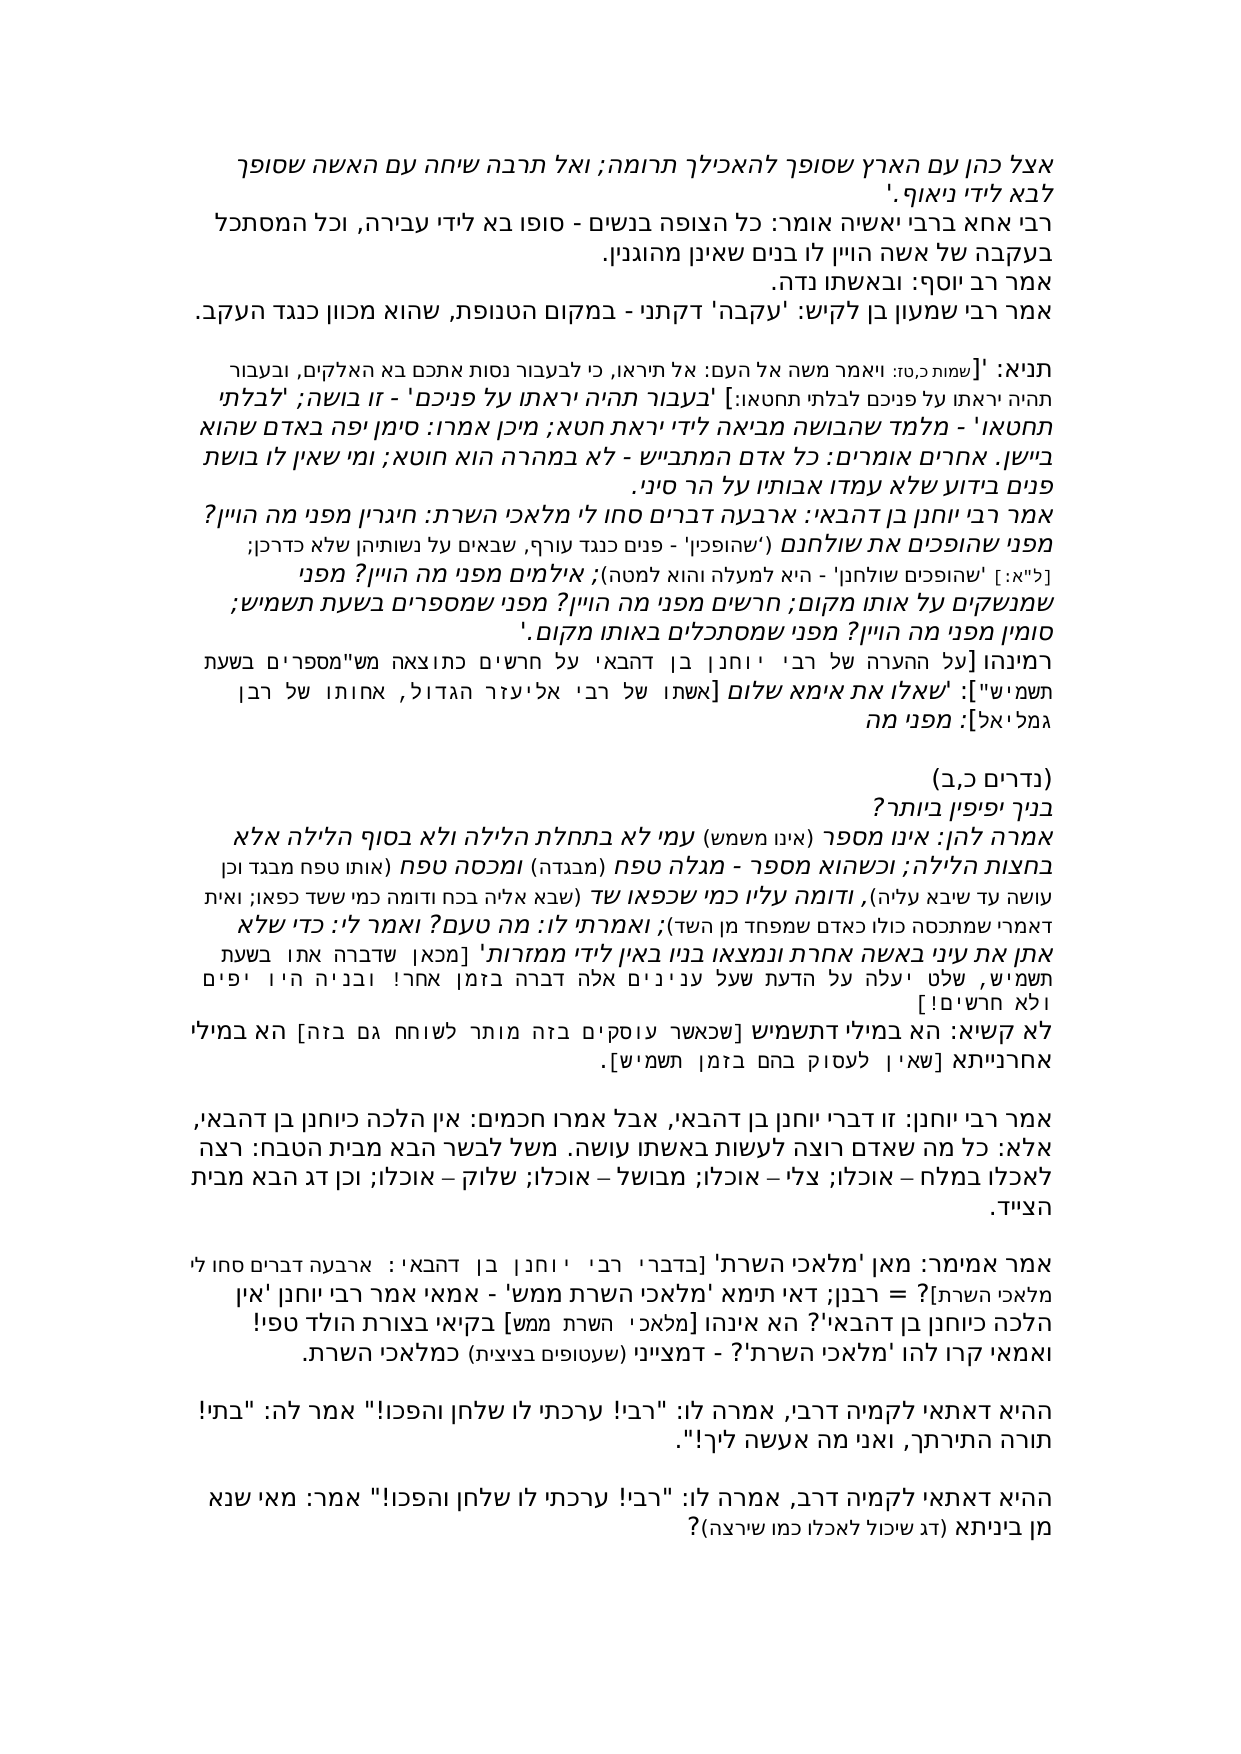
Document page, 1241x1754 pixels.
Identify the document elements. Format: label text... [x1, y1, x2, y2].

text ההיא דאתאי לקמיה דרב, אמרה לו: "רבי! ערכתי לו שלחן והפכו!" אמר: מאי שנא מן ביניתא (דג שיכול לאכלו כמו שירצה)? [187, 1483, 1053, 1542]
text אמר אמימר: מאן 'מלאכי השרת' [בדברי רבי יוחנן בן דהבאי: ארבעה דברים סחו לי מלאכי השרת]? = רבנן; דאי תימא 'מלאכי השרת ממש' - אמאי אמר רבי יוחנן 'אין הלכה כיוחנן בן דהבאי'? הא אינהו [מלאכי השרת ממש] בקיאי בצורת הולד טפי! ואמאי קרו להו 'מלאכי השרת'? - דמצייני (שעטופים בציצית) כמלאכי השרת. [187, 1249, 1053, 1367]
text אמר רבי יוחנן בן דהבאי: ארבעה דברים סחו לי מלאכי השרת: חיגרין מפני מה הויין? מפני שהופכים את שולחנם (‘שהופכין' - פנים כנגד עורף, שבאים על נשותיהן שלא כדרכן; [ל"א:] 'שהופכים שולחנן' - היא למעלה והוא למטה); אילמים מפני מה הויין? מפני שמנשקים על אותו מקום; חרשים מפני מה הויין? מפני שמספרים בשעת תשמיש; סומין מפני מה הויין? מפני שמסתכלים באותו מקום.' [187, 500, 1053, 647]
text לא קשיא: הא במילי דתשמיש [שכאשר עוסקים בזה מותר לשוחח גם בזה] הא במילי אחרנייתא [שאין לעסוק בהם בזמן תשמיש]. [187, 1016, 1053, 1075]
text אצל כהן עם הארץ שסופך להאכילך תרומה; ואל תרבה שיחה עם האשה שסופך לבא לידי ניאוף.' [187, 150, 1053, 208]
text רבי אחא ברבי יאשיה אומר: כל הצופה בנשים - סופו בא לידי עבירה, וכל המסתכל בעקבה של אשה הויין לו בנים שאינן מהוגנין. [187, 208, 1053, 267]
text אמרה להן: אינו מספר (אינו משמש) עמי לא בתחלת הלילה ולא בסוף הלילה אלא בחצות הלילה; וכשהוא מספר - מגלה טפח (מבגדה) ומכסה טפח (אותו טפח מבגד וכן עושה עד שיבא עליה), ודומה עליו כמי שכפאו שד (שבא אליה בכח ודומה כמי ששד כפאו; ואית דאמרי שמתכסה כולו כאדם שמפחד מן השד); ואמרתי לו: מה טעם? ואמר לי: כדי שלא אתן את עיני באשה אחרת ונמצאו בניו באין לידי ממזרות' [מכאן שדברה אתו בשעת תשמיש, שלט יעלה על הדעת שעל ענינים אלה דברה בזמן אחר! ובניה היו יפים ולא חרשים!] [187, 822, 1053, 1016]
text אמר רבי יוחנן: זו דברי יוחנן בן דהבאי, אבל אמרו חכמים: אין הלכה כיוחנן בן דהבאי, אלא: כל מה שאדם רוצה לעשות באשתו עושה. משל לבשר הבא מבית הטבח: רצה לאכלו במלח – אוכלו; צלי – אוכלו; מבושל – אוכלו; שלוק – אוכלו; וכן דג הבא מבית הצייד. [187, 1104, 1053, 1221]
text בניך יפיפין ביותר? [187, 793, 1053, 822]
text רמינהו [על ההערה של רבי יוחנן בן דהבאי על חרשים כתוצאה מש"מספרים בשעת תשמיש"]: 'שאלו את אימא שלום [אשתו של רבי אליעזר הגדול, אחותו של רבן גמליאל]: מפני מה [187, 647, 1053, 735]
text אמר רבי שמעון בן לקיש: 'עקבה' דקתני - במקום הטנופת, שהוא מכוון כנגד העקב. [187, 296, 1053, 325]
text ההיא דאתאי לקמיה דרבי, אמרה לו: "רבי! ערכתי לו שלחן והפכו!" אמר לה: "בתי! תורה התירתך, ואני מה אעשה ליך!". [187, 1396, 1053, 1454]
text אמר רב יוסף: ובאשתו נדה. [187, 267, 1053, 296]
text תניא: '[שמות כ,טז: ויאמר משה אל העם: אל תיראו, כי לבעבור נסות אתכם בא האלקים, ובעבור תהיה יראתו על פניכם לבלתי תחטאו:] 'בעבור תהיה יראתו על פניכם' - זו בושה; 'לבלתי תחטאו' - מלמד שהבושה מביאה לידי יראת חטא; מיכן אמרו: סימן יפה באדם שהוא ביישן. אחרים אומרים: כל אדם המתבייש - לא במהרה הוא חוטא; ומי שאין לו בושת פנים בידוע שלא עמדו אבותיו על הר סיני. [187, 354, 1053, 500]
text (נדרים כ,ב) [187, 764, 1053, 793]
